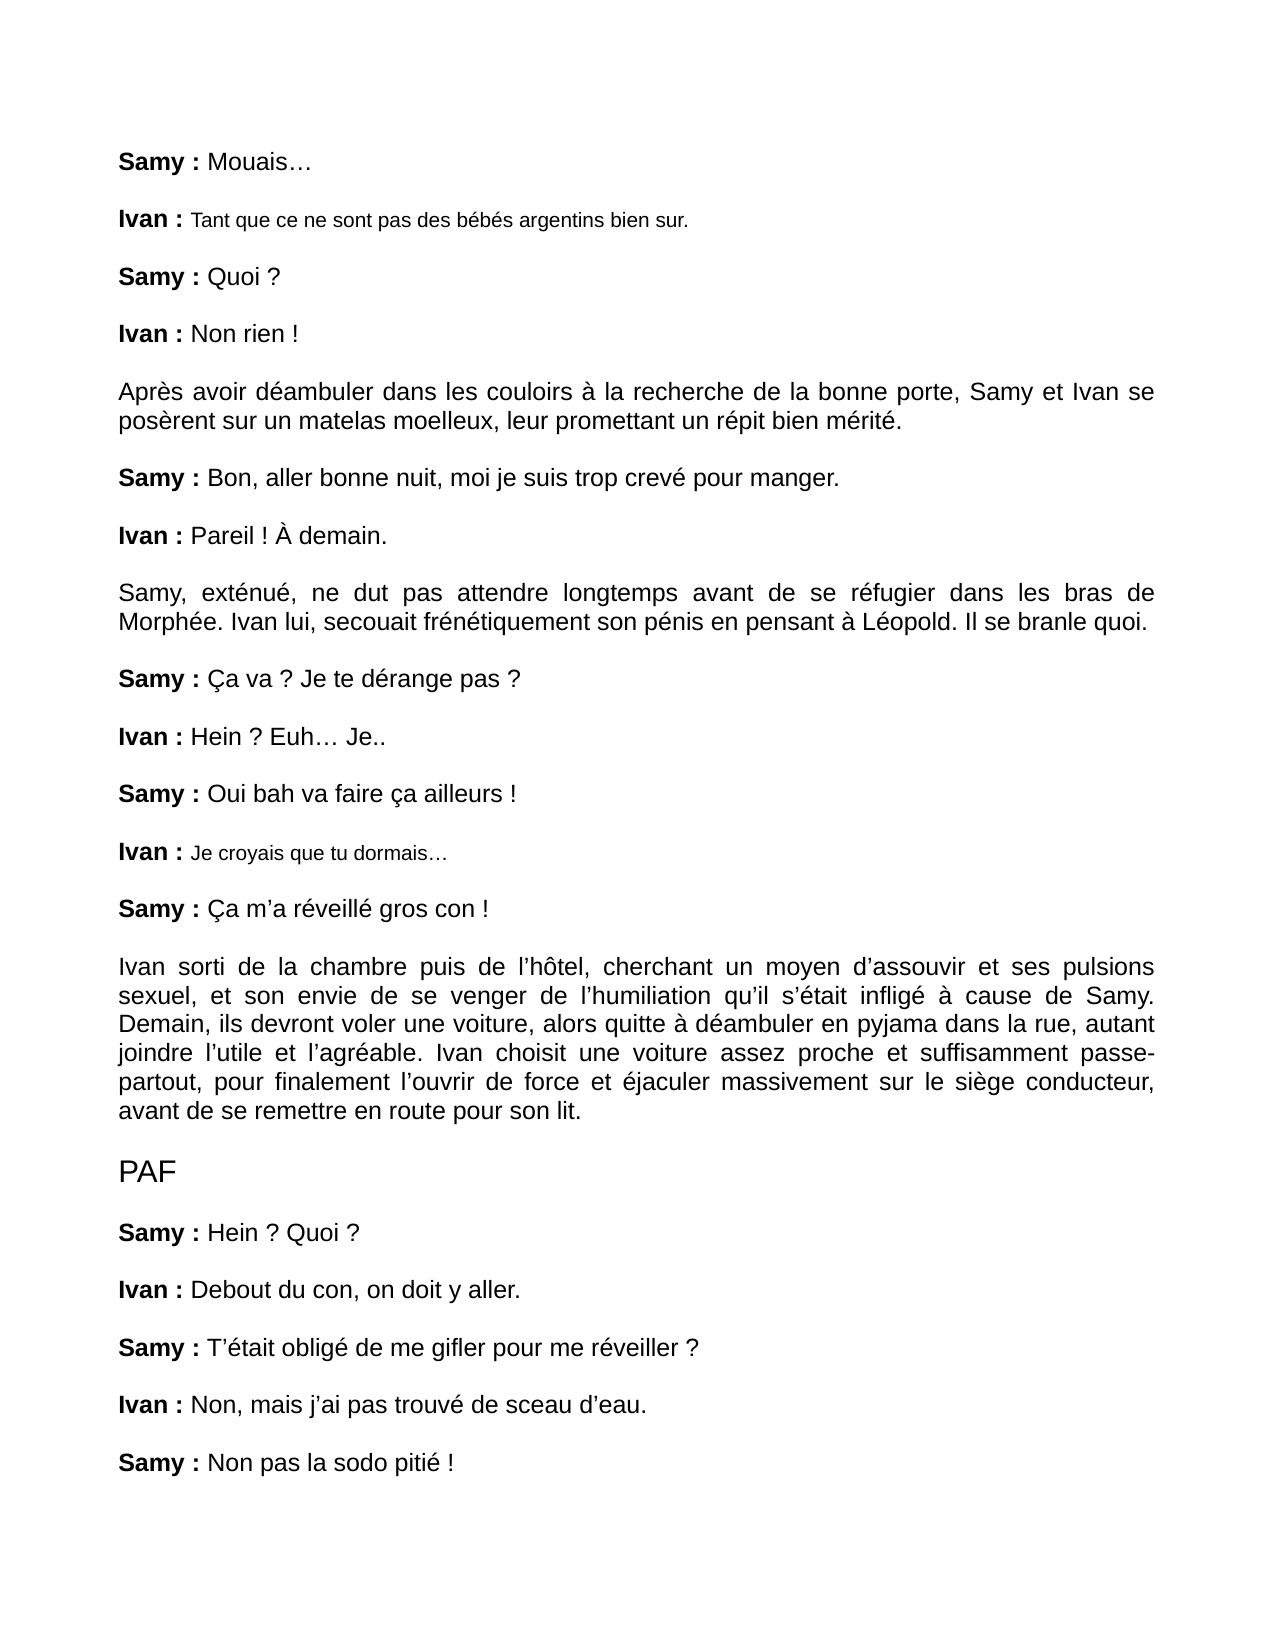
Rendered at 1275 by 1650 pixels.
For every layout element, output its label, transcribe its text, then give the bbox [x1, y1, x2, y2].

text Ivan : Debout du con, on doit y aller. [118, 1275, 1157, 1304]
text Ivan : Pareil ! À demain. [118, 521, 1157, 549]
text Ivan : Non, mais j’ai pas trouvé de sceau d’eau. [118, 1390, 1157, 1419]
text Ivan : Tant que ce ne sont pas des bébés argentins bien sur. [118, 204, 1157, 233]
text Ivan : Hein ? Euh… Je.. [118, 722, 1157, 751]
text Après avoir déambuler dans les couloirs à la recherche de la bonne porte, Samy et Ivan se posèrent sur un matelas moelleux, leur promettant un répit bien mérité. [118, 377, 1157, 434]
text Ivan sorti de la chambre puis de l’hôtel, cherchant un moyen d’assouvir et ses pulsions sexuel, et son envie de se venger de l’humiliation qu’il s’était infligé à cause de Samy. Demain, ils devront voler une voiture, alors quitte à déambuler en pyjama dans la rue, autant joindre l’utile et l’agréable. Ivan choisit une voiture assez proche et suffisamment passe-partout, pour finalement l’ouvrir de force et éjaculer massivement sur le siège conducteur, avant de se remettre en route pour son lit. [118, 952, 1157, 1124]
text Samy : Hein ? Quoi ? [118, 1218, 1157, 1247]
text PAF [118, 1153, 1157, 1189]
text Samy : Quoi ? [118, 262, 1157, 291]
text Samy : Non pas la sodo pitié ! [118, 1448, 1157, 1477]
text Samy : T’était obligé de me gifler pour me réveiller ? [118, 1333, 1157, 1362]
text Samy : Oui bah va faire ça ailleurs ! [118, 779, 1157, 808]
text Samy : Ça m’a réveillé gros con ! [118, 894, 1157, 923]
text Ivan : Non rien ! [118, 319, 1157, 348]
text Ivan : Je croyais que tu dormais… [118, 837, 1157, 866]
text Samy, exténué, ne dut pas attendre longtemps avant de se réfugier dans les bras de Morphée. Ivan lui, secouait frénétiquement son pénis en pensant à Léopold. Il se branle quoi. [118, 578, 1157, 636]
text Samy : Mouais… [118, 147, 1157, 176]
text Samy : Bon, aller bonne nuit, moi je suis trop crevé pour manger. [118, 463, 1157, 492]
text Samy : Ça va ? Je te dérange pas ? [118, 664, 1157, 693]
